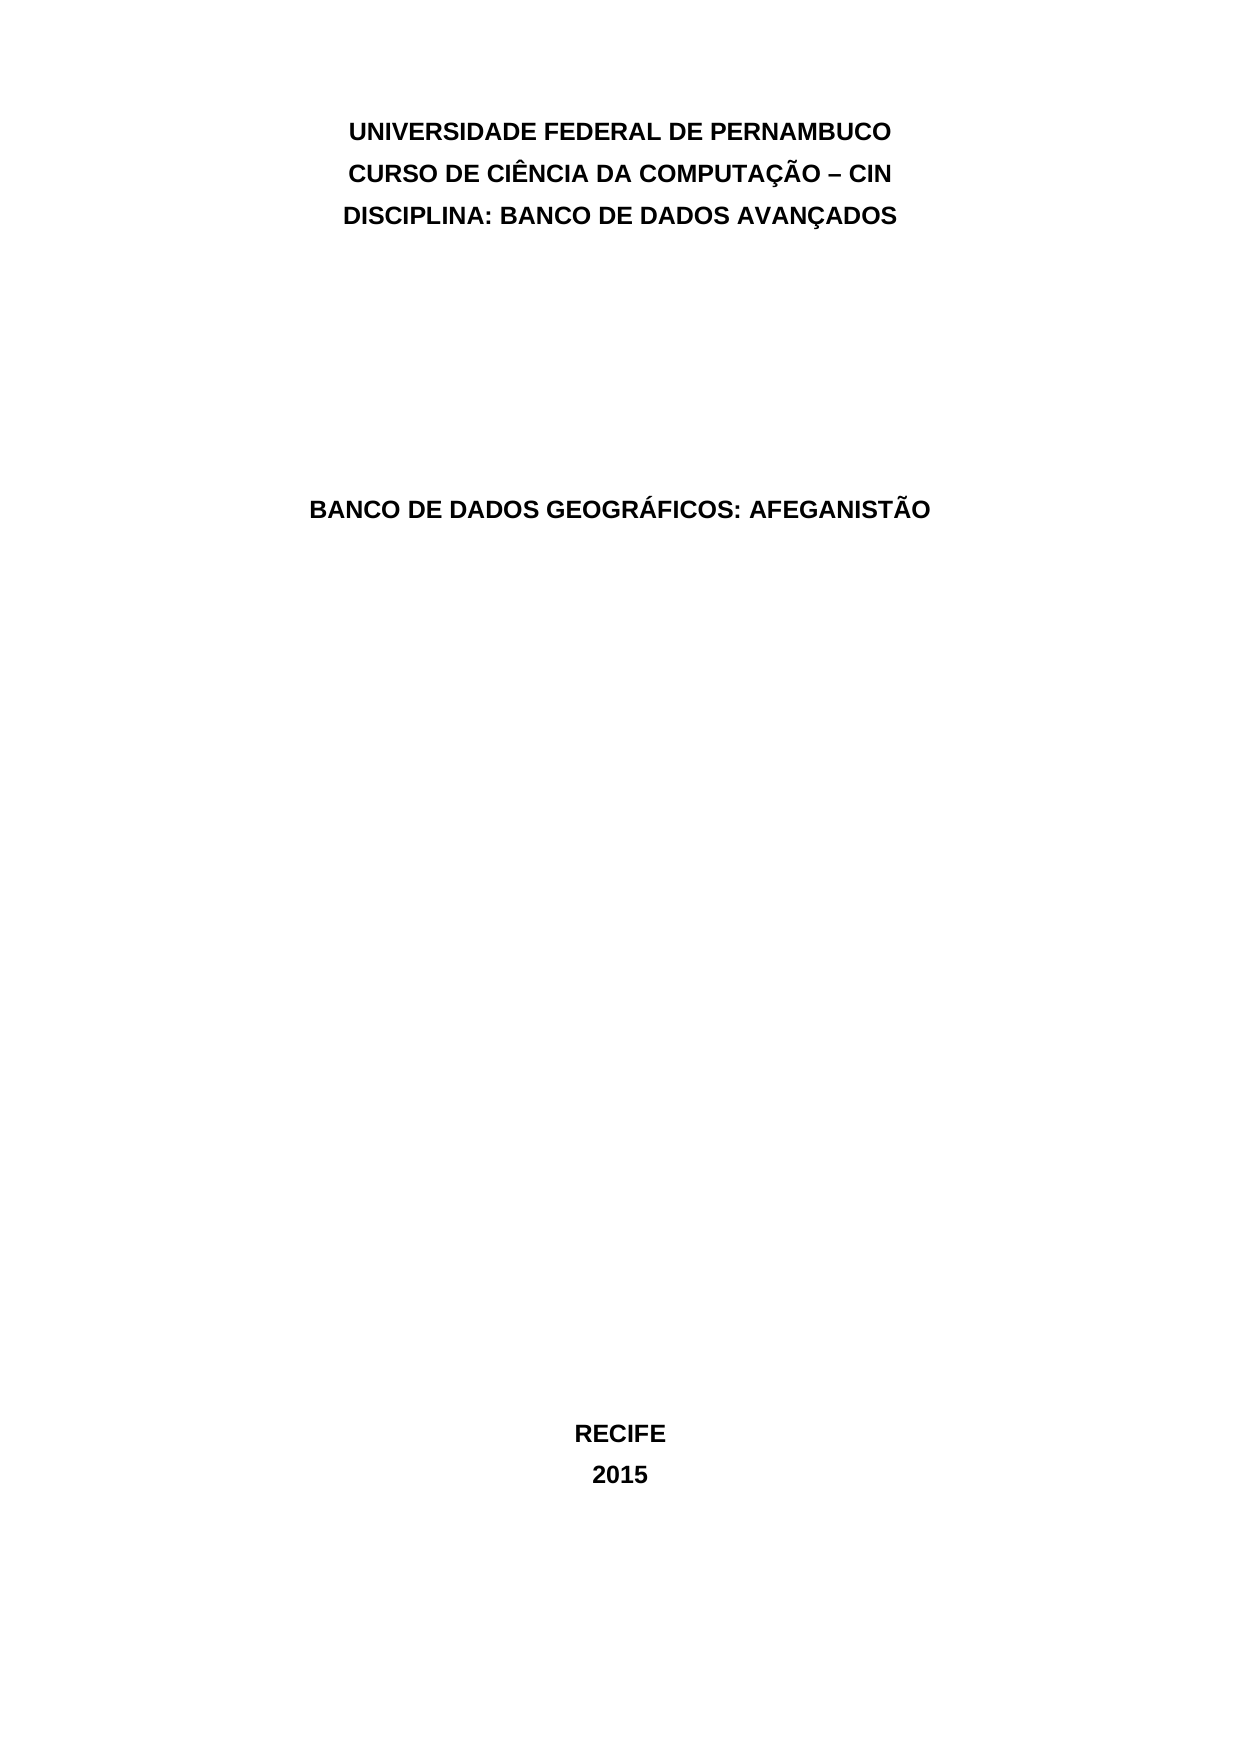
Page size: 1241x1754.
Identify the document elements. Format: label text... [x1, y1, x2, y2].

text 2015 [118, 1461, 1122, 1489]
text CURSO DE CIÊNCIA DA COMPUTAÇÃO – CIN [118, 160, 1122, 188]
text UNIVERSIDADE FEDERAL DE PERNAMBUCO [118, 118, 1122, 146]
text DISCIPLINA: BANCO DE DADOS AVANÇADOS [118, 202, 1122, 230]
text BANCO DE DADOS GEOGRÁFICOS: AFEGANISTÃO [118, 496, 1122, 524]
text RECIFE [118, 1419, 1122, 1447]
